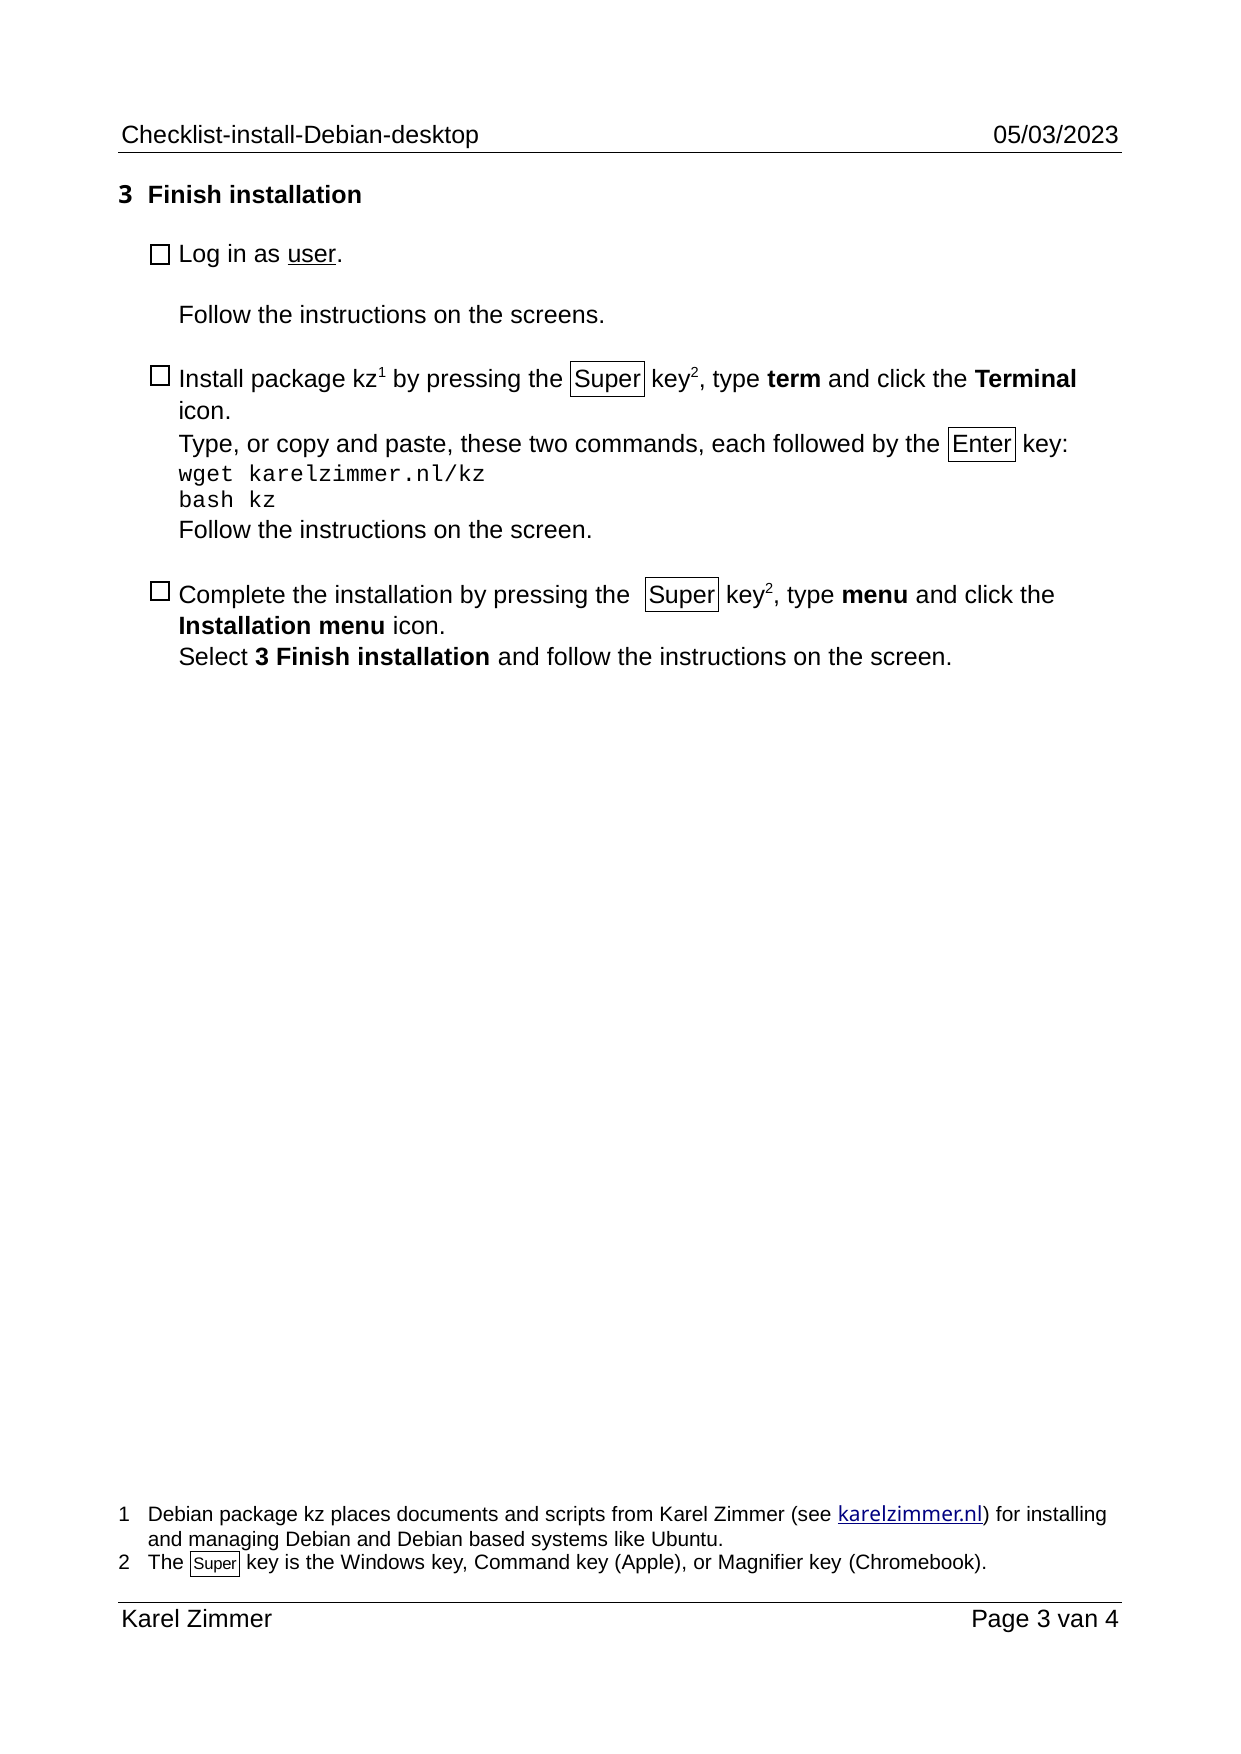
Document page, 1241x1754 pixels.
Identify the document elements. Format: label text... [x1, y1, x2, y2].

table_cell [141, 269, 177, 300]
table_cell [177, 330, 1121, 360]
list Finish installation [118, 177, 1122, 211]
table_cell Select 3 Finish installation and follow the instructions on the screen. [177, 641, 1121, 672]
table_cell Complete the installation by pressing the Super key2, type menu and click the Installation menu icon. [177, 576, 1121, 641]
table_cell Follow the instructions on the screen. [177, 515, 1121, 546]
table_cell Type, or copy and paste, these two commands, each followed by the Enter key: wget karelzimmer.nl/kz bash kz [177, 426, 1121, 515]
table_header Log in as USER. [177, 239, 1121, 269]
table_cell [141, 546, 177, 576]
table_cell [177, 546, 1121, 576]
table_header [141, 239, 177, 269]
table_cell [141, 360, 177, 426]
table_cell [141, 641, 177, 672]
table_cell [141, 576, 177, 641]
table_cell [141, 330, 177, 360]
table_cell Follow the instructions on the screens. [177, 300, 1121, 330]
table_cell [141, 515, 177, 546]
table_cell [141, 426, 177, 515]
table_cell [177, 269, 1121, 300]
table_cell Install package kz by pressing the Super key, type term and click the Terminal icon. [177, 360, 1121, 426]
table_cell [141, 300, 177, 330]
